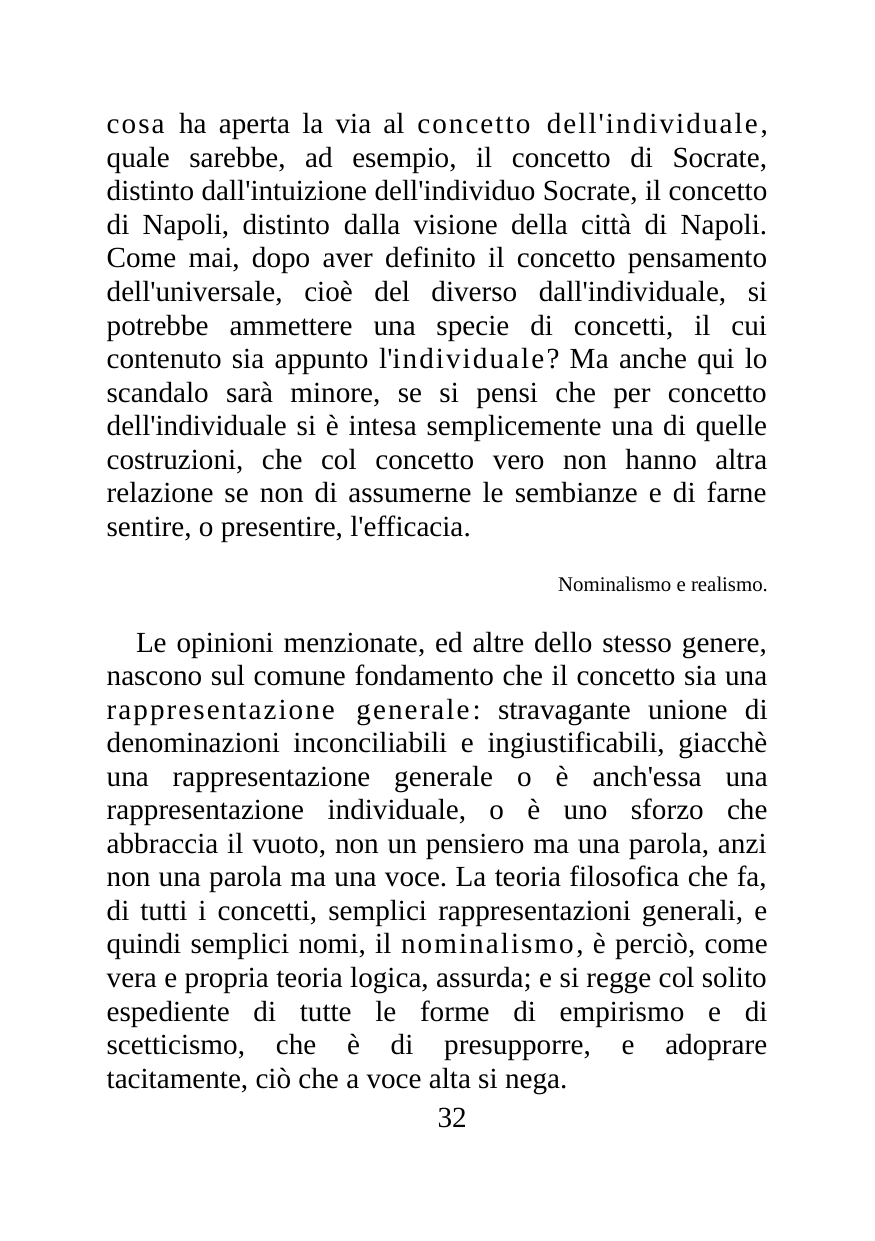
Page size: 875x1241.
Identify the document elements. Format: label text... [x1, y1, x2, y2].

text Le opinioni menzionate, ed altre dello stesso genere, nascono sul comune fondamento che il concetto sia una rappresentazione generale: stravagante unione di denominazioni inconciliabili e ingiustificabili, giacchè una rappresentazione generale o è anch'essa una rappresentazione individuale, o è uno sforzo che abbraccia il vuoto, non un pensiero ma una parola, anzi non una parola ma una voce. La teoria filosofica che fa, di tutti i concetti, semplici rappresentazioni generali, e quindi semplici nomi, il nominalismo, è perciò, come vera e propria teoria logica, assurda; e si regge col solito espediente di tutte le forme di empirismo e di scetticismo, che è di presupporre, e adoprare tacitamente, ciò che a voce alta si nega. [106, 625, 768, 1094]
text Nominalismo e realismo. [106, 572, 768, 596]
text cosa ha aperta la via al concetto dell'individuale, quale sarebbe, ad esempio, il concetto di Socrate, distinto dall'intuizione dell'individuo Socrate, il concetto di Napoli, distinto dalla visione della città di Napoli. Come mai, dopo aver definito il concetto pensamento dell'universale, cioè del diverso dall'individuale, si potrebbe ammettere una specie di concetti, il cui contenuto sia appunto l'individuale? Ma anche qui lo scandalo sarà minore, se si pensi che per concetto dell'individuale si è intesa semplicemente una di quelle costruzioni, che col concetto vero non hanno altra relazione se non di assumerne le sembianze e di farne sentire, o presentire, l'efficacia. [106, 106, 768, 542]
